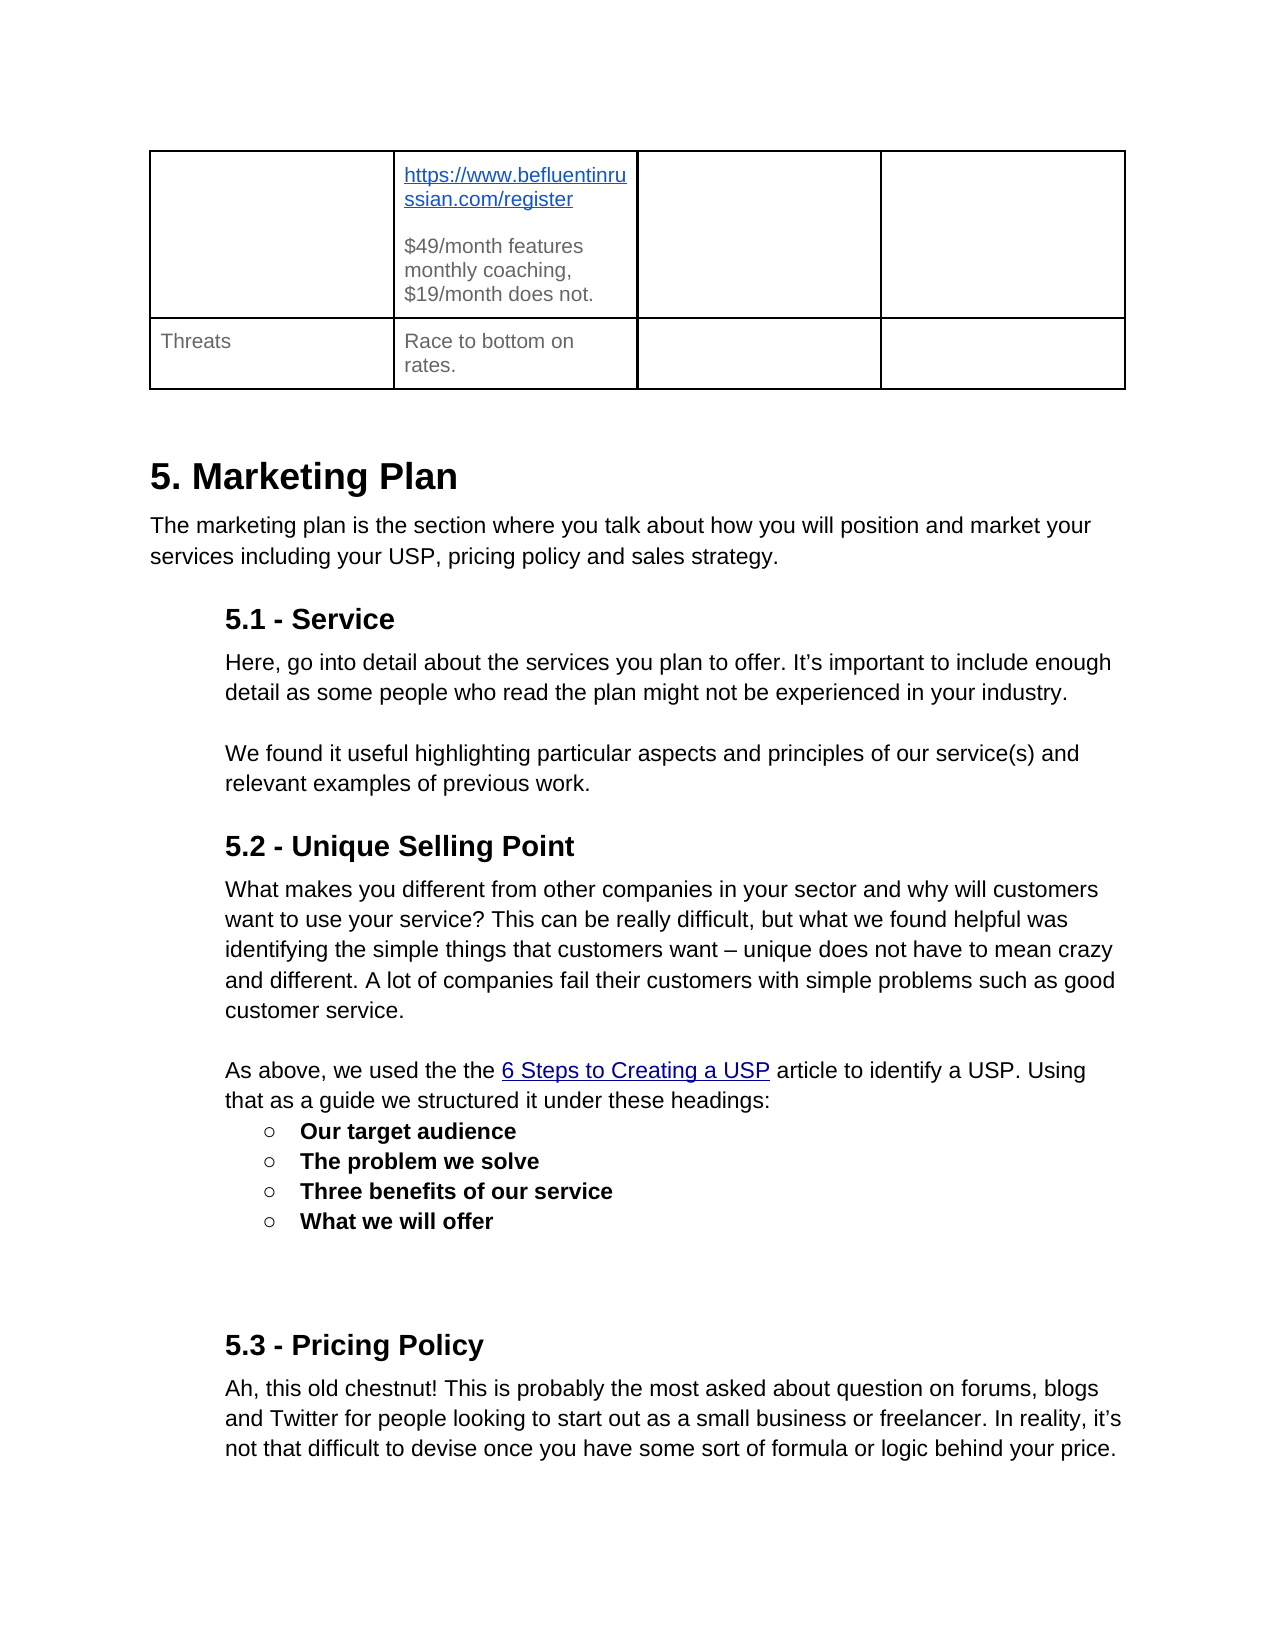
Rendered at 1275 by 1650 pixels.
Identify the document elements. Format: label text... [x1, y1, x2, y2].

text We found it useful highlighting particular aspects and principles of our service(s) and relevant examples of previous work. [225, 739, 1125, 796]
table_cell Threats [151, 319, 393, 387]
text What makes you different from other companies in your sector and why will customers want to use your service? This can be really difficult, but what we found helpful was identifying the simple things that customers want – unique does not have to mean crazy and different. A lot of companies fail their customers with simple problems such as good customer service. [225, 876, 1125, 1023]
list What we will offer [262, 1208, 1125, 1235]
list The problem we solve [262, 1148, 1125, 1174]
text As above, we used the the 6 Steps to Creating a USP article to identify a USP. Using that as a guide we structured it under these headings: [225, 1057, 1125, 1114]
subtitle 5. Marketing Plan [150, 454, 1125, 498]
table_cell [882, 319, 1124, 387]
text Ah, this old chestnut! This is probably the most asked about question on forums, blogs and Twitter for people looking to start out as a small business or freelancer. In reality, it’s not that difficult to devise once you have some sort of formula or logic behind your price. [225, 1375, 1125, 1462]
list Three benefits of our service [262, 1178, 1125, 1204]
text The marketing plan is the section where you talk about how you will position and market your services including your USP, pricing policy and sales strategy. [150, 512, 1125, 569]
table_cell [639, 319, 880, 387]
list Our target audience [262, 1118, 1125, 1144]
table_cell [882, 152, 1124, 317]
text Here, go into detail about the services you plan to offer. It’s important to include enough detail as some people who read the plan might not be experienced in your industry. [225, 649, 1125, 706]
subtitle 5.2 - Unique Selling Point [225, 829, 1125, 863]
table_cell Race to bottom on rates. [395, 319, 636, 387]
table_cell [151, 152, 393, 317]
table_cell [639, 152, 880, 317]
subtitle 5.1 - Service [225, 602, 1125, 636]
table_cell https://www.befluentinrussian.com/register $49/month features monthly coaching, $19/month does not. [395, 152, 636, 317]
subtitle 5.3 - Pricing Policy [225, 1328, 1125, 1362]
